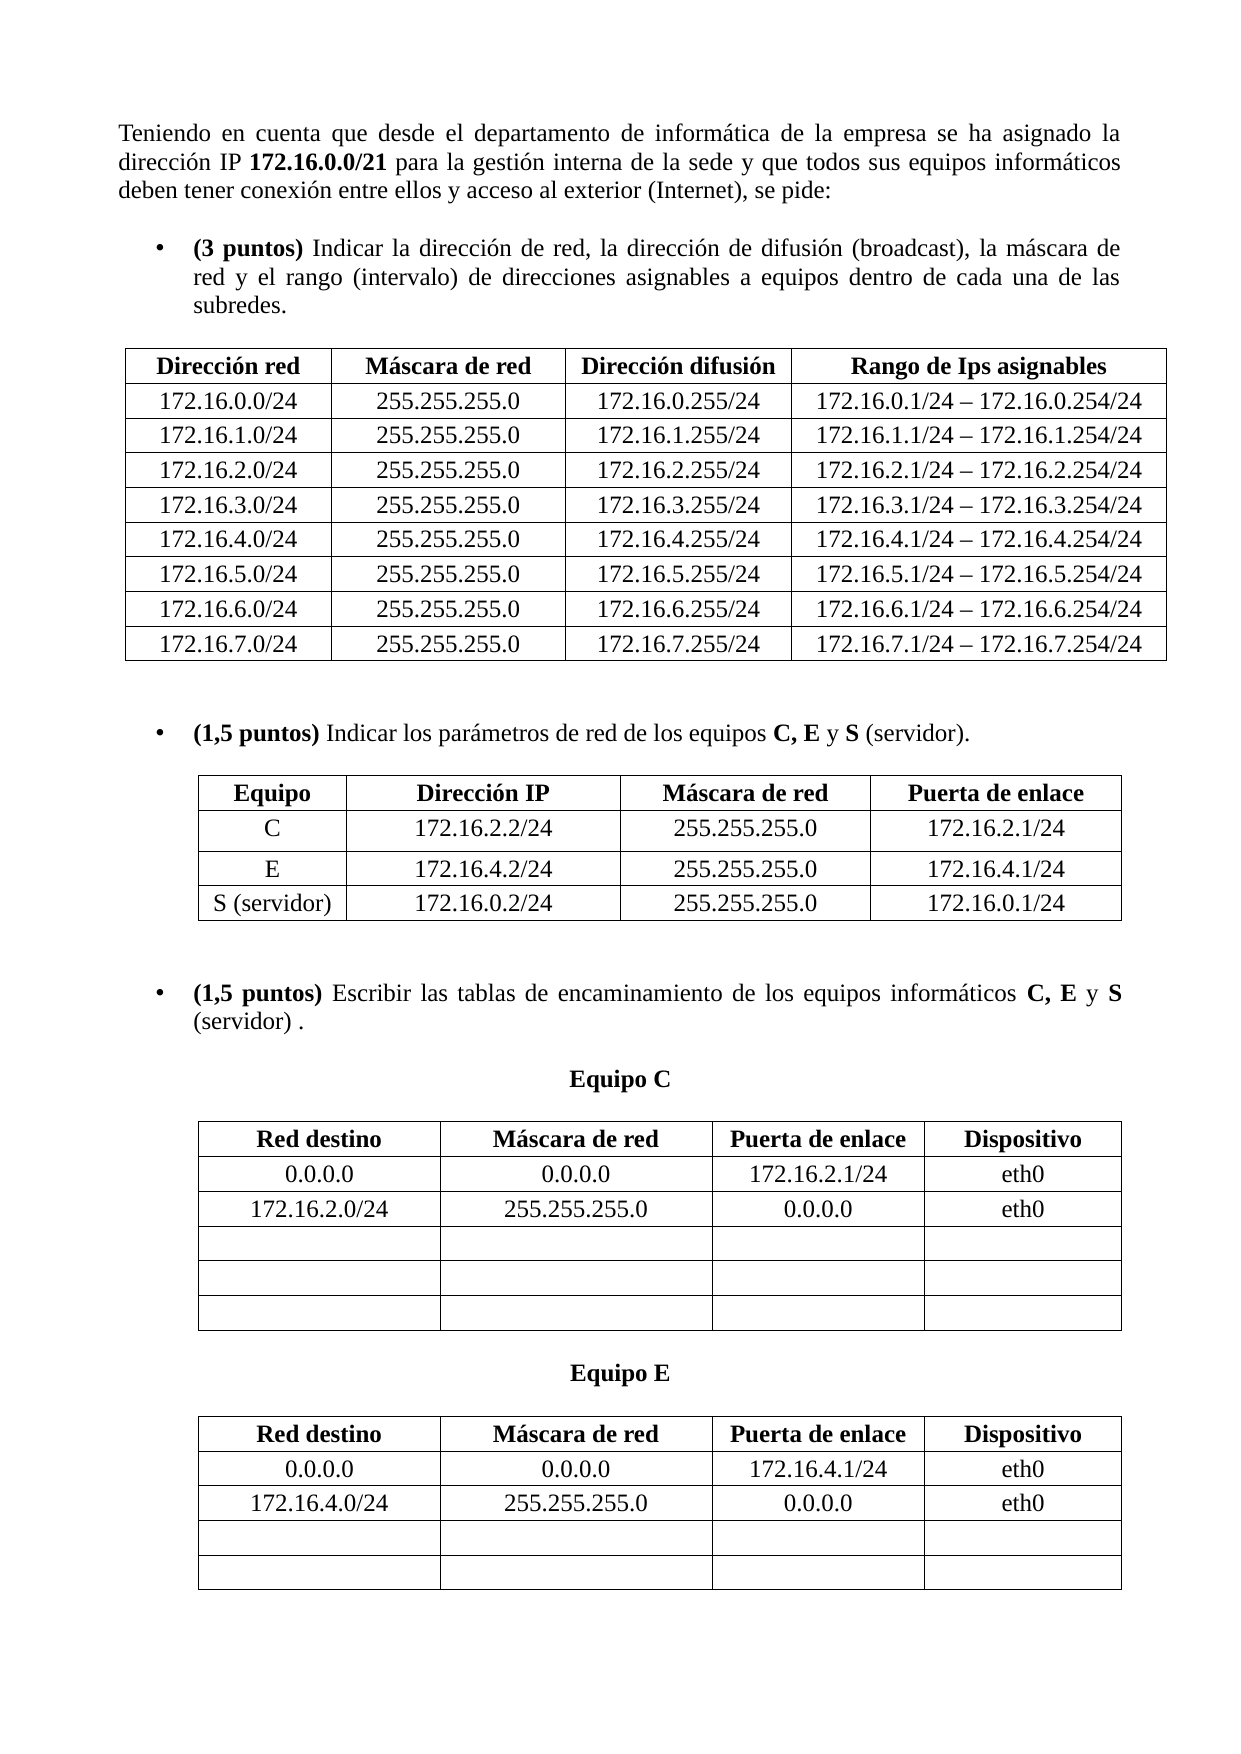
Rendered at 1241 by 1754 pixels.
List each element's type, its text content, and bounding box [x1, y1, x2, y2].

table_cell eth0 [925, 1192, 1121, 1226]
table_cell 172.16.4.1/24 – 172.16.4.254/24 [792, 523, 1166, 556]
table_cell 172.16.2.1/24 – 172.16.2.254/24 [792, 453, 1166, 487]
table_header Rango de Ips asignables [792, 349, 1166, 383]
table_cell 172.16.1.0/24 [126, 419, 331, 452]
table_cell 255.255.255.0 [441, 1486, 712, 1520]
table_cell [713, 1296, 924, 1329]
list (1,5 puntos) Escribir las tablas de encaminamiento de los equipos informáticos C, E y S (servidor) . [156, 978, 1122, 1035]
table_header Dirección IP [347, 776, 620, 810]
table_cell 255.255.255.0 [621, 886, 870, 920]
table_cell [925, 1227, 1121, 1260]
list (3 puntos) Indicar la dirección de red, la dirección de difusión (broadcast), la máscara de red y el rango (intervalo) de direcciones asignables a equipos dentro de cada una de las subredes. [156, 233, 1122, 319]
table_header Puerta de enlace [713, 1417, 924, 1451]
table_cell 255.255.255.0 [621, 811, 870, 851]
table_cell [713, 1261, 924, 1295]
table_cell 0.0.0.0 [199, 1452, 440, 1485]
table_cell 255.255.255.0 [332, 453, 565, 487]
table_header Máscara de red [332, 349, 565, 383]
table_cell 172.16.2.1/24 [713, 1157, 924, 1191]
table_cell 172.16.0.0/24 [126, 384, 331, 417]
table_cell 172.16.4.1/24 [713, 1452, 924, 1485]
table_cell 0.0.0.0 [441, 1157, 712, 1191]
table_cell 172.16.4.0/24 [126, 523, 331, 556]
table_cell 172.16.7.255/24 [566, 627, 791, 660]
table_header Dispositivo [925, 1417, 1121, 1451]
table_header Dispositivo [925, 1122, 1121, 1156]
table_cell [441, 1556, 712, 1589]
list (1,5 puntos) Indicar los parámetros de red de los equipos C, E y S (servidor). [156, 718, 1122, 747]
table_cell 172.16.4.2/24 [347, 852, 620, 885]
table_cell [925, 1556, 1121, 1589]
table_header Equipo [199, 776, 346, 810]
table_cell [925, 1296, 1121, 1329]
table_cell 0.0.0.0 [713, 1486, 924, 1520]
table_cell 172.16.7.0/24 [126, 627, 331, 660]
table_cell 255.255.255.0 [332, 488, 565, 522]
table_cell 172.16.1.1/24 – 172.16.1.254/24 [792, 419, 1166, 452]
table_header Máscara de red [621, 776, 870, 810]
text Equipo E [118, 1358, 1122, 1387]
table_cell 172.16.1.255/24 [566, 419, 791, 452]
table_cell E [199, 852, 346, 885]
text Equipo C [118, 1064, 1122, 1093]
table_cell [441, 1227, 712, 1260]
table_cell eth0 [925, 1486, 1121, 1520]
table_cell 172.16.4.255/24 [566, 523, 791, 556]
table_cell 172.16.6.1/24 – 172.16.6.254/24 [792, 592, 1166, 626]
table_cell [925, 1261, 1121, 1295]
table_cell 0.0.0.0 [713, 1192, 924, 1226]
table_cell 172.16.6.255/24 [566, 592, 791, 626]
table_header Puerta de enlace [713, 1122, 924, 1156]
text Teniendo en cuenta que desde el departamento de informática de la empresa se ha asignado la dirección IP 172.16.0.0/21 para la gestión interna de la sede y que todos sus equipos informáticos deben tener conexión entre ellos y acceso al exterior (Internet), se pide: [118, 118, 1122, 204]
table_cell C [199, 811, 346, 851]
table_cell 172.16.4.1/24 [871, 852, 1121, 885]
table_cell 172.16.3.0/24 [126, 488, 331, 522]
table_cell 255.255.255.0 [332, 592, 565, 626]
table_cell 0.0.0.0 [441, 1452, 712, 1485]
table_cell 172.16.3.255/24 [566, 488, 791, 522]
table_cell 172.16.2.1/24 [871, 811, 1121, 851]
table_cell 172.16.5.255/24 [566, 557, 791, 591]
table_cell 172.16.6.0/24 [126, 592, 331, 626]
table_cell [713, 1556, 924, 1589]
table_cell 172.16.0.1/24 – 172.16.0.254/24 [792, 384, 1166, 417]
table_cell 172.16.0.255/24 [566, 384, 791, 417]
table_cell [199, 1556, 440, 1589]
table_cell 255.255.255.0 [332, 384, 565, 417]
table_cell 172.16.5.0/24 [126, 557, 331, 591]
table_header Puerta de enlace [871, 776, 1121, 810]
table_cell 172.16.5.1/24 – 172.16.5.254/24 [792, 557, 1166, 591]
table_cell [199, 1227, 440, 1260]
table_cell 172.16.2.0/24 [199, 1192, 440, 1226]
table_cell [441, 1296, 712, 1329]
table_cell 172.16.7.1/24 – 172.16.7.254/24 [792, 627, 1166, 660]
table_cell 0.0.0.0 [199, 1157, 440, 1191]
table_header Red destino [199, 1417, 440, 1451]
table_cell 172.16.3.1/24 – 172.16.3.254/24 [792, 488, 1166, 522]
table_cell eth0 [925, 1452, 1121, 1485]
table_cell 255.255.255.0 [332, 627, 565, 660]
table_header Dirección difusión [566, 349, 791, 383]
table_cell 255.255.255.0 [441, 1192, 712, 1226]
table_cell 172.16.4.0/24 [199, 1486, 440, 1520]
table_cell [199, 1296, 440, 1329]
table_cell 172.16.0.1/24 [871, 886, 1121, 920]
table_cell 172.16.2.2/24 [347, 811, 620, 851]
table_header Máscara de red [441, 1417, 712, 1451]
table_cell [199, 1521, 440, 1555]
table_cell 255.255.255.0 [332, 557, 565, 591]
table_cell [441, 1521, 712, 1555]
table_cell [441, 1261, 712, 1295]
table_cell 172.16.2.255/24 [566, 453, 791, 487]
table_cell [925, 1521, 1121, 1555]
table_cell [713, 1227, 924, 1260]
table_cell [713, 1521, 924, 1555]
table_cell 255.255.255.0 [621, 852, 870, 885]
table_cell 255.255.255.0 [332, 523, 565, 556]
table_header Dirección red [126, 349, 331, 383]
table_cell 255.255.255.0 [332, 419, 565, 452]
table_cell [199, 1261, 440, 1295]
table_cell 172.16.2.0/24 [126, 453, 331, 487]
table_cell S (servidor) [199, 886, 346, 920]
table_header Red destino [199, 1122, 440, 1156]
table_cell eth0 [925, 1157, 1121, 1191]
table_cell 172.16.0.2/24 [347, 886, 620, 920]
table_header Máscara de red [441, 1122, 712, 1156]
